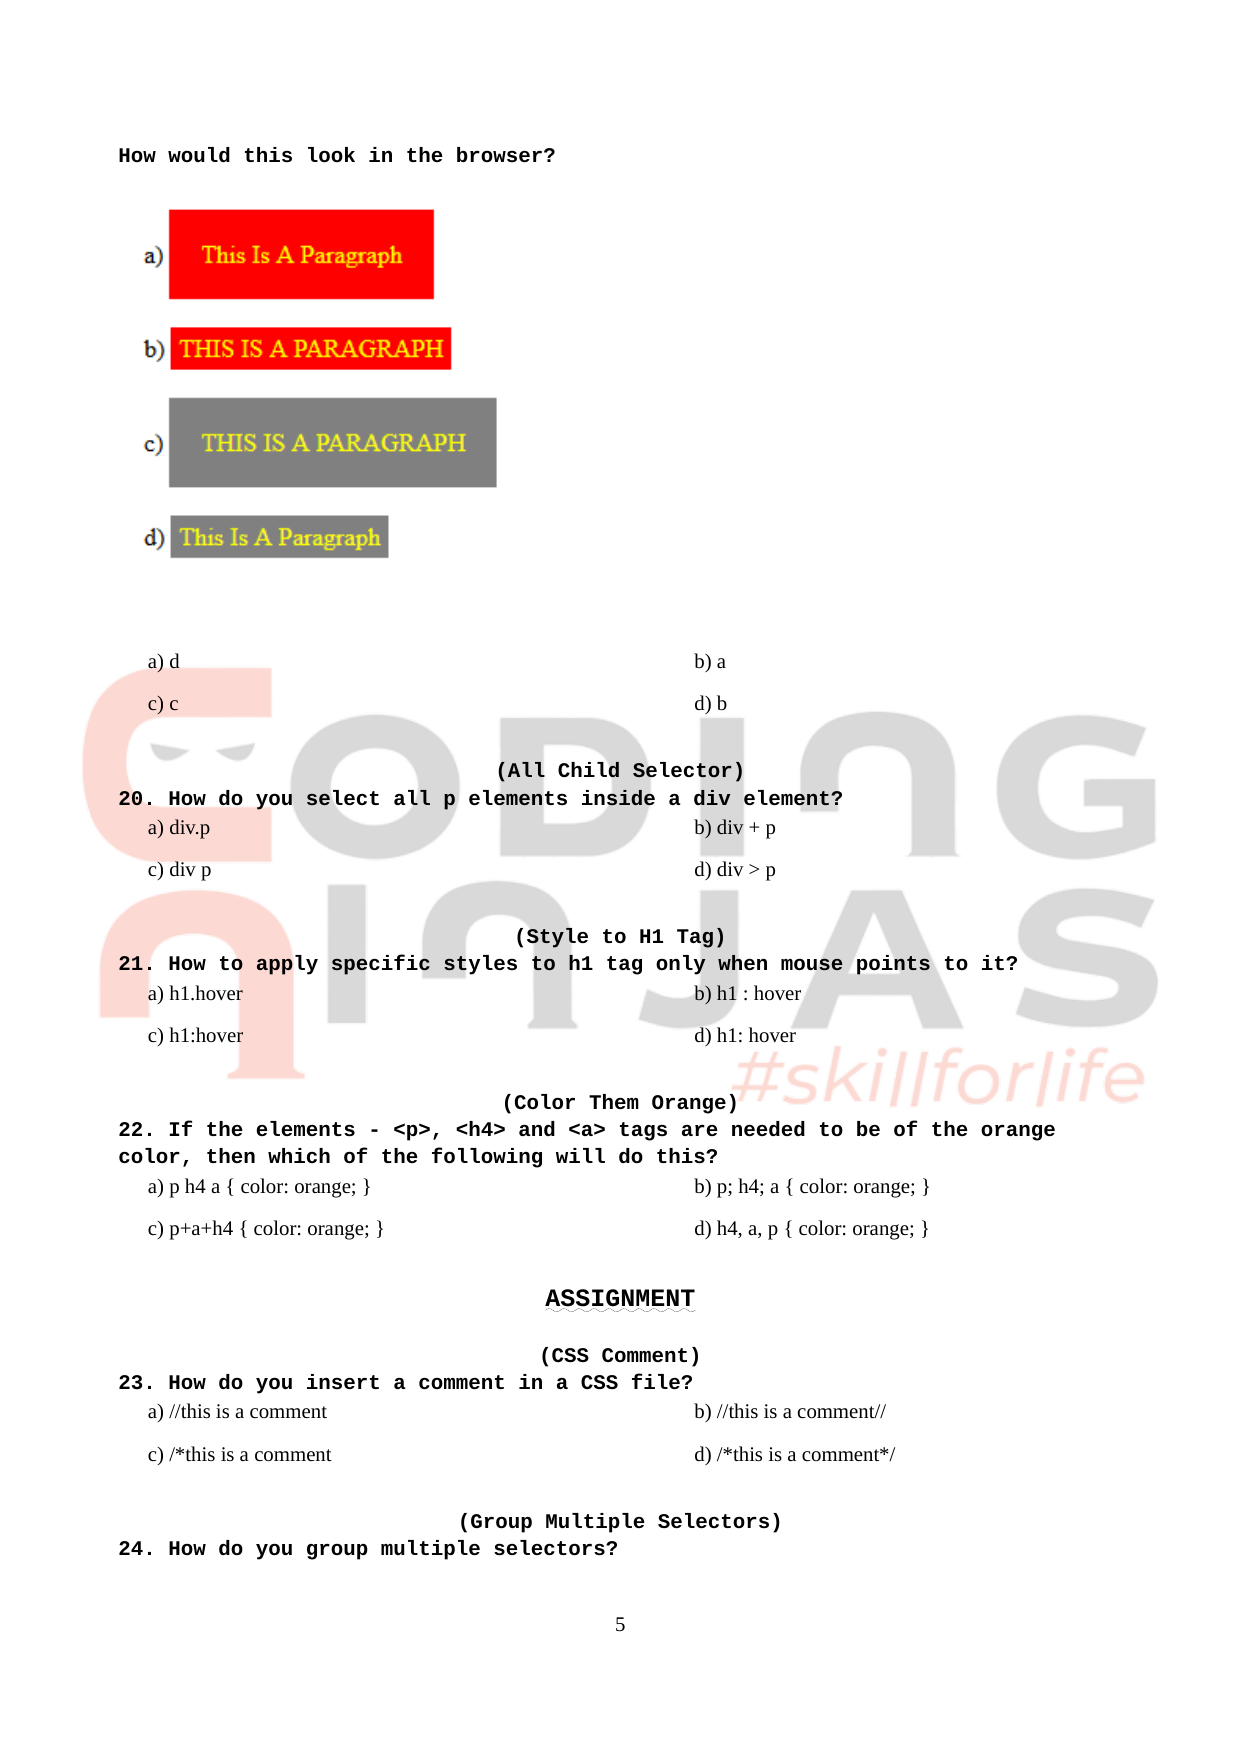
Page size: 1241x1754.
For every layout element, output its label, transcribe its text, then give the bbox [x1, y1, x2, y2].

text c) /*this is a comment d) /*this is a comment*/ [148, 1442, 1122, 1466]
text c) c d) b [148, 691, 1122, 715]
text a) //this is a comment b) //this is a comment// [148, 1399, 1122, 1423]
text (Style to H1 Tag) [118, 926, 1122, 950]
text How would this look in the browser? [118, 145, 1122, 169]
text (Color Them Orange) [118, 1092, 1122, 1116]
text a) div.p b) div + p [148, 815, 1122, 839]
text c) p+a+h4 { color: orange; } d) h4, a, p { color: orange; } [148, 1216, 1122, 1240]
text ASSIGNMENT [118, 1285, 1122, 1314]
text (All Child Selector) [118, 760, 1122, 784]
text c) div p d) div > p [148, 857, 1122, 881]
text a) h1.hover b) h1 : hover [148, 981, 1122, 1005]
text (CSS Comment) [118, 1345, 1122, 1369]
text (Group Multiple Selectors) [118, 1511, 1122, 1534]
picture [138, 199, 511, 577]
text 22. If the elements - <p>, <h4> and <a> tags are needed to be of the orange color, then which of the following will do this? [118, 1119, 1122, 1170]
text 24. How do you group multiple selectors? [118, 1538, 1122, 1562]
text a) d b) a [148, 649, 1122, 673]
text 21. How to apply specific styles to h1 tag only when mouse points to it? [118, 953, 1122, 977]
text a) p h4 a { color: orange; } b) p; h4; a { color: orange; } [148, 1174, 1122, 1198]
text c) h1:hover d) h1: hover [148, 1023, 1122, 1047]
text 23. How do you insert a comment in a CSS file? [118, 1372, 1122, 1396]
text 20. How do you select all p elements inside a div element? [118, 787, 1122, 811]
